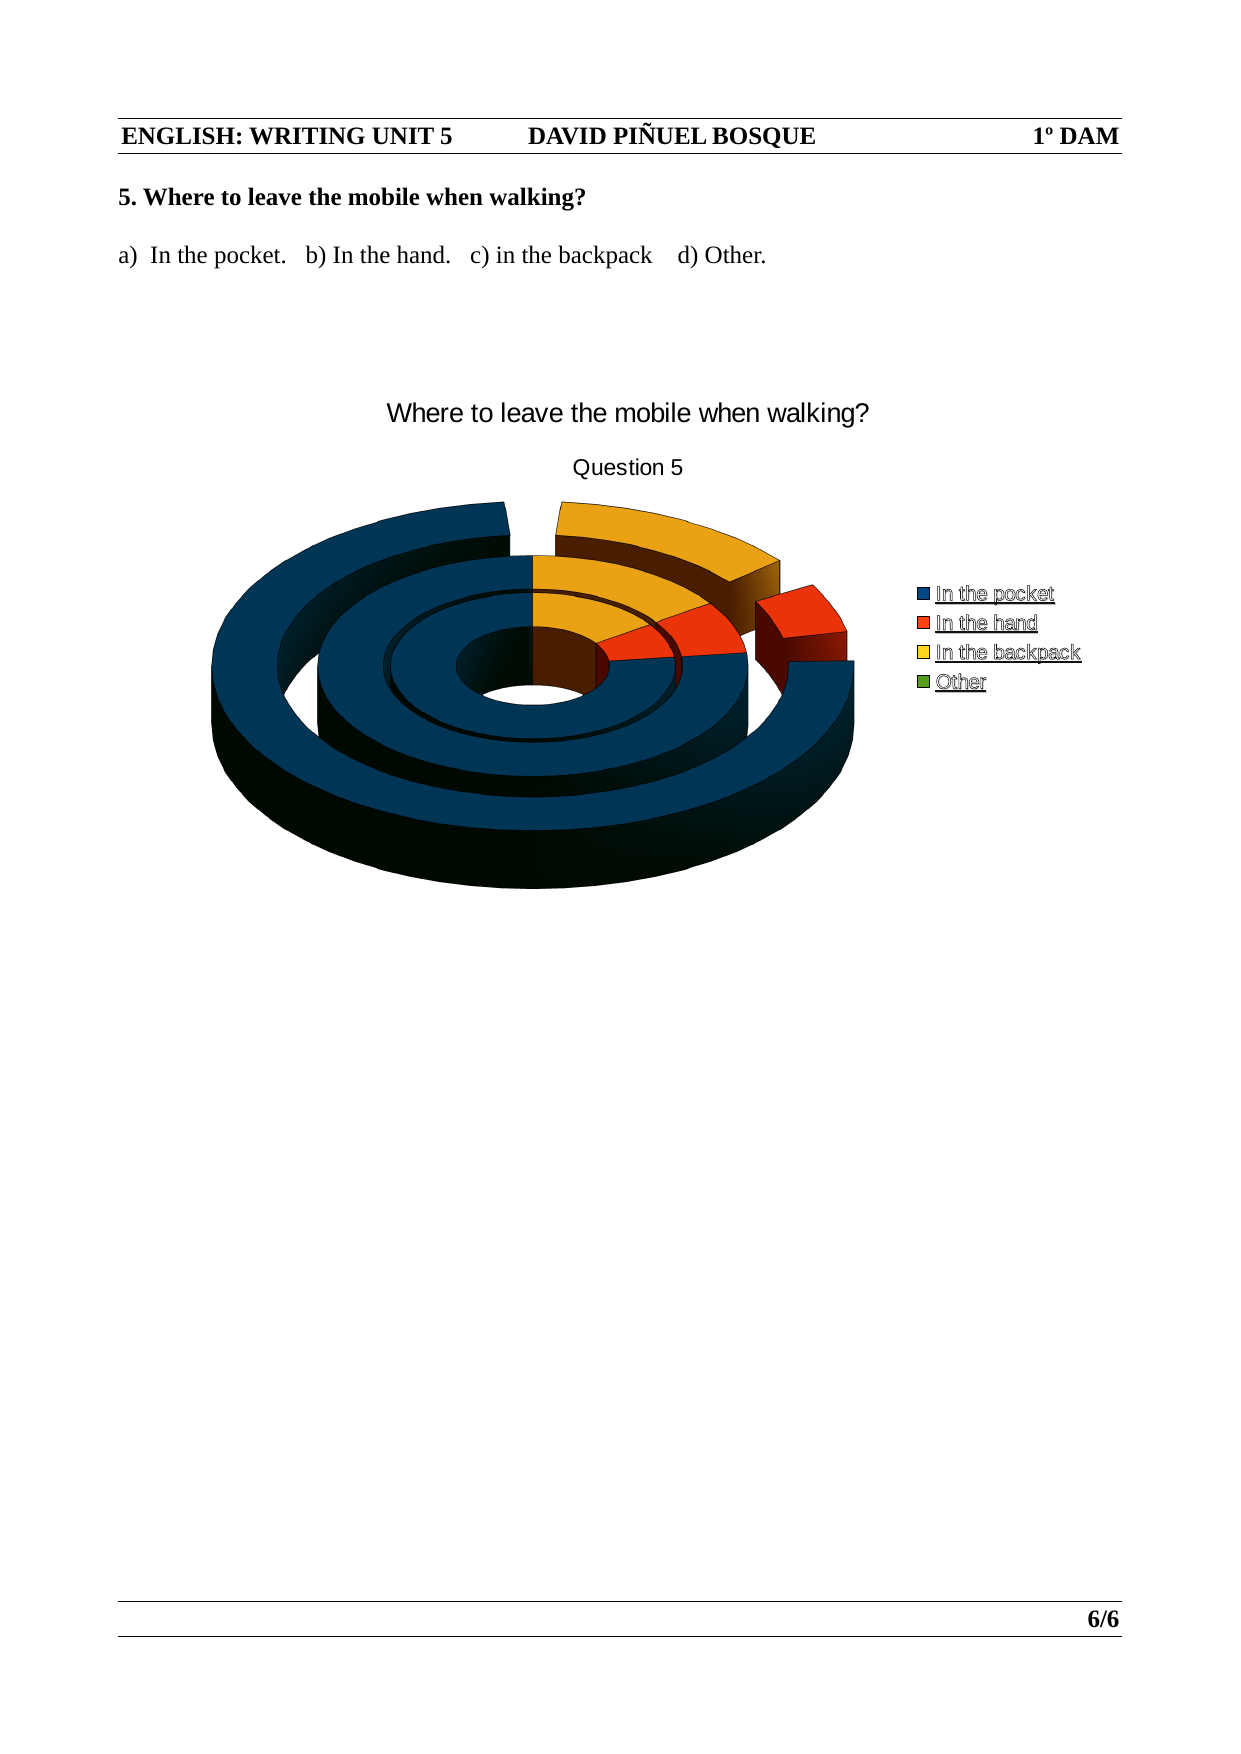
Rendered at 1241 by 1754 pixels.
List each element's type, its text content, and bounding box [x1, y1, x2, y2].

text 5. Where to leave the mobile when walking? [118, 182, 1122, 211]
text a) In the pocket. b) In the hand. c) in the backpack d) Other. [118, 240, 1122, 269]
